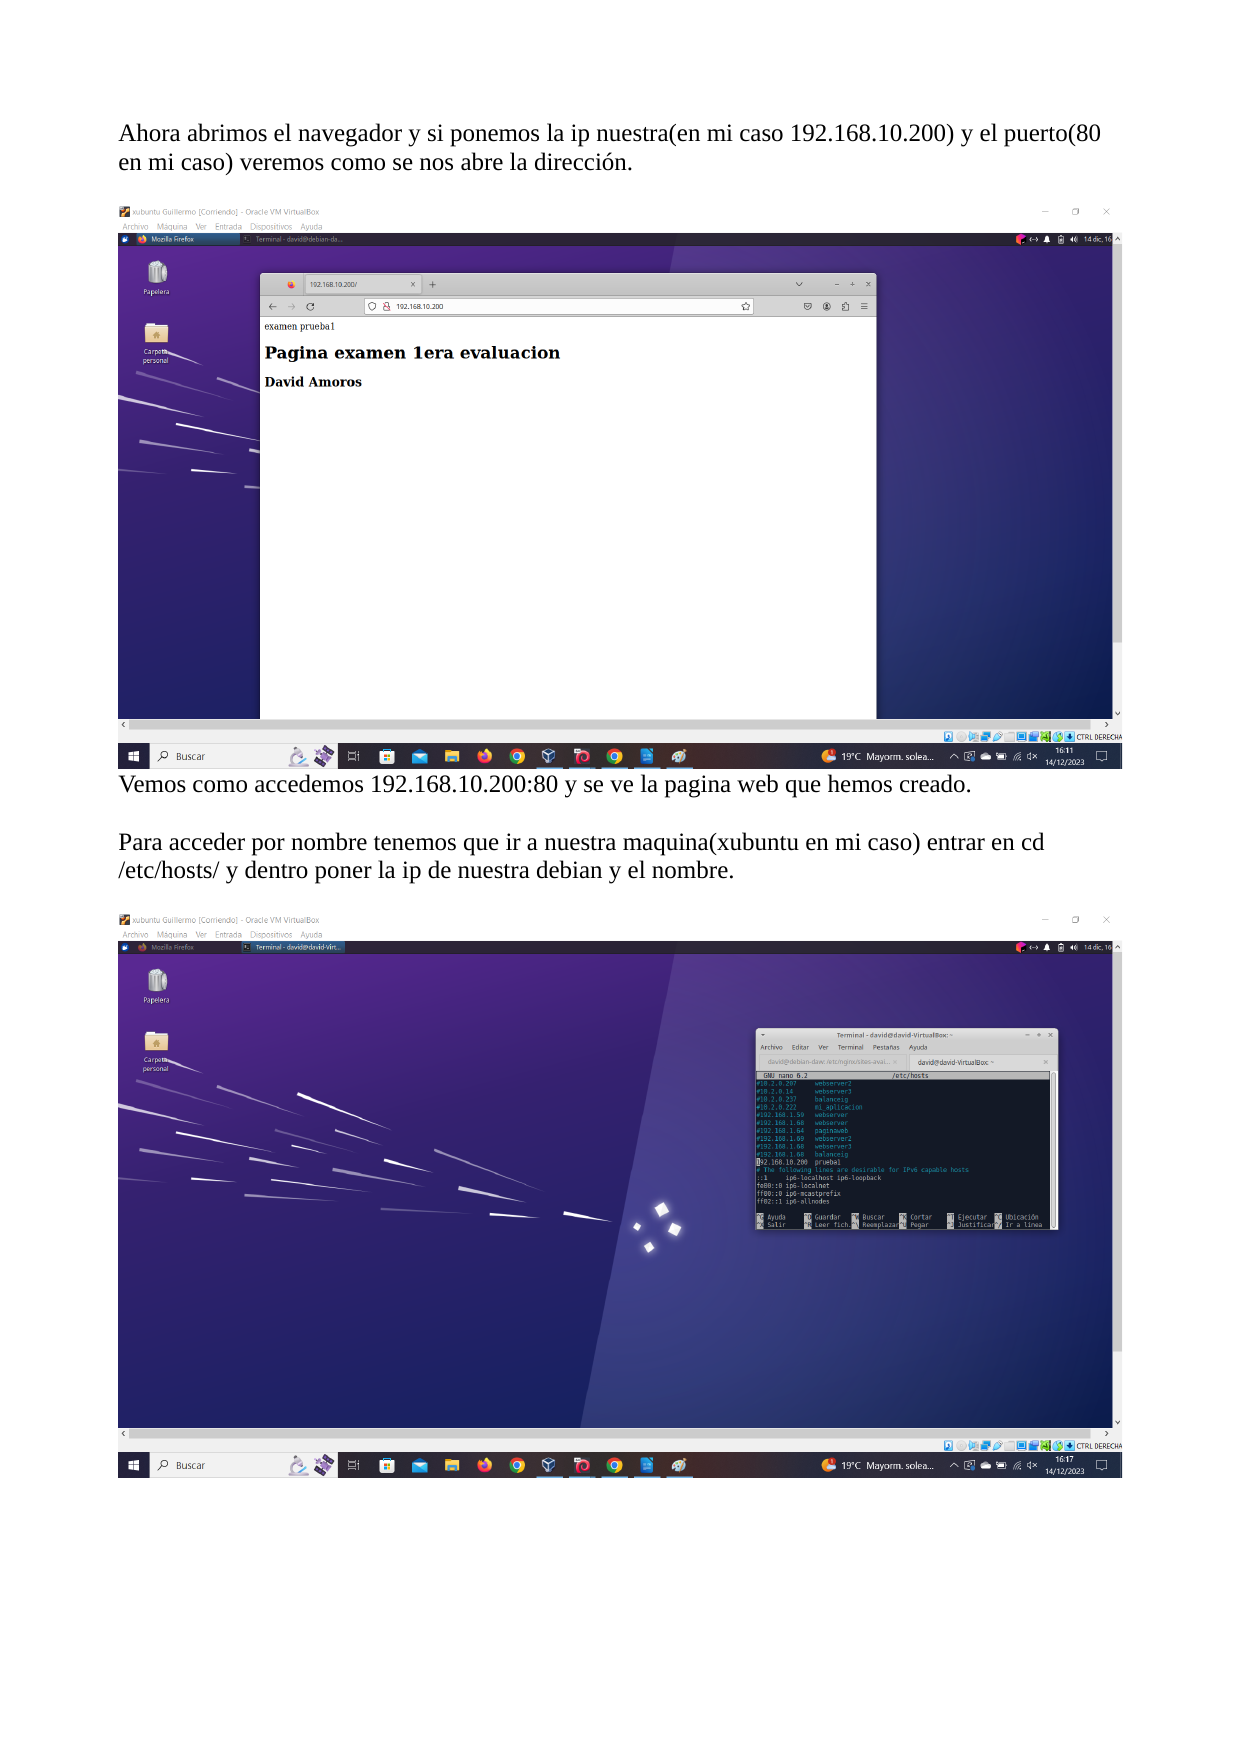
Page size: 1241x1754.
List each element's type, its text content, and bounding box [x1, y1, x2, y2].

picture [118, 912, 1123, 1478]
text Vemos como accedemos 192.168.10.200:80 y se ve la pagina web que hemos creado. [118, 769, 1122, 798]
text Ahora abrimos el navegador y si ponemos la ip nuestra(en mi caso 192.168.10.200) y el puerto(80 en mi caso) veremos como se nos abre la dirección. [118, 118, 1122, 176]
picture [118, 204, 1123, 769]
text Para acceder por nombre tenemos que ir a nuestra maquina(xubuntu en mi caso) entrar en cd /etc/hosts/ y dentro poner la ip de nuestra debian y el nombre. [118, 827, 1122, 884]
